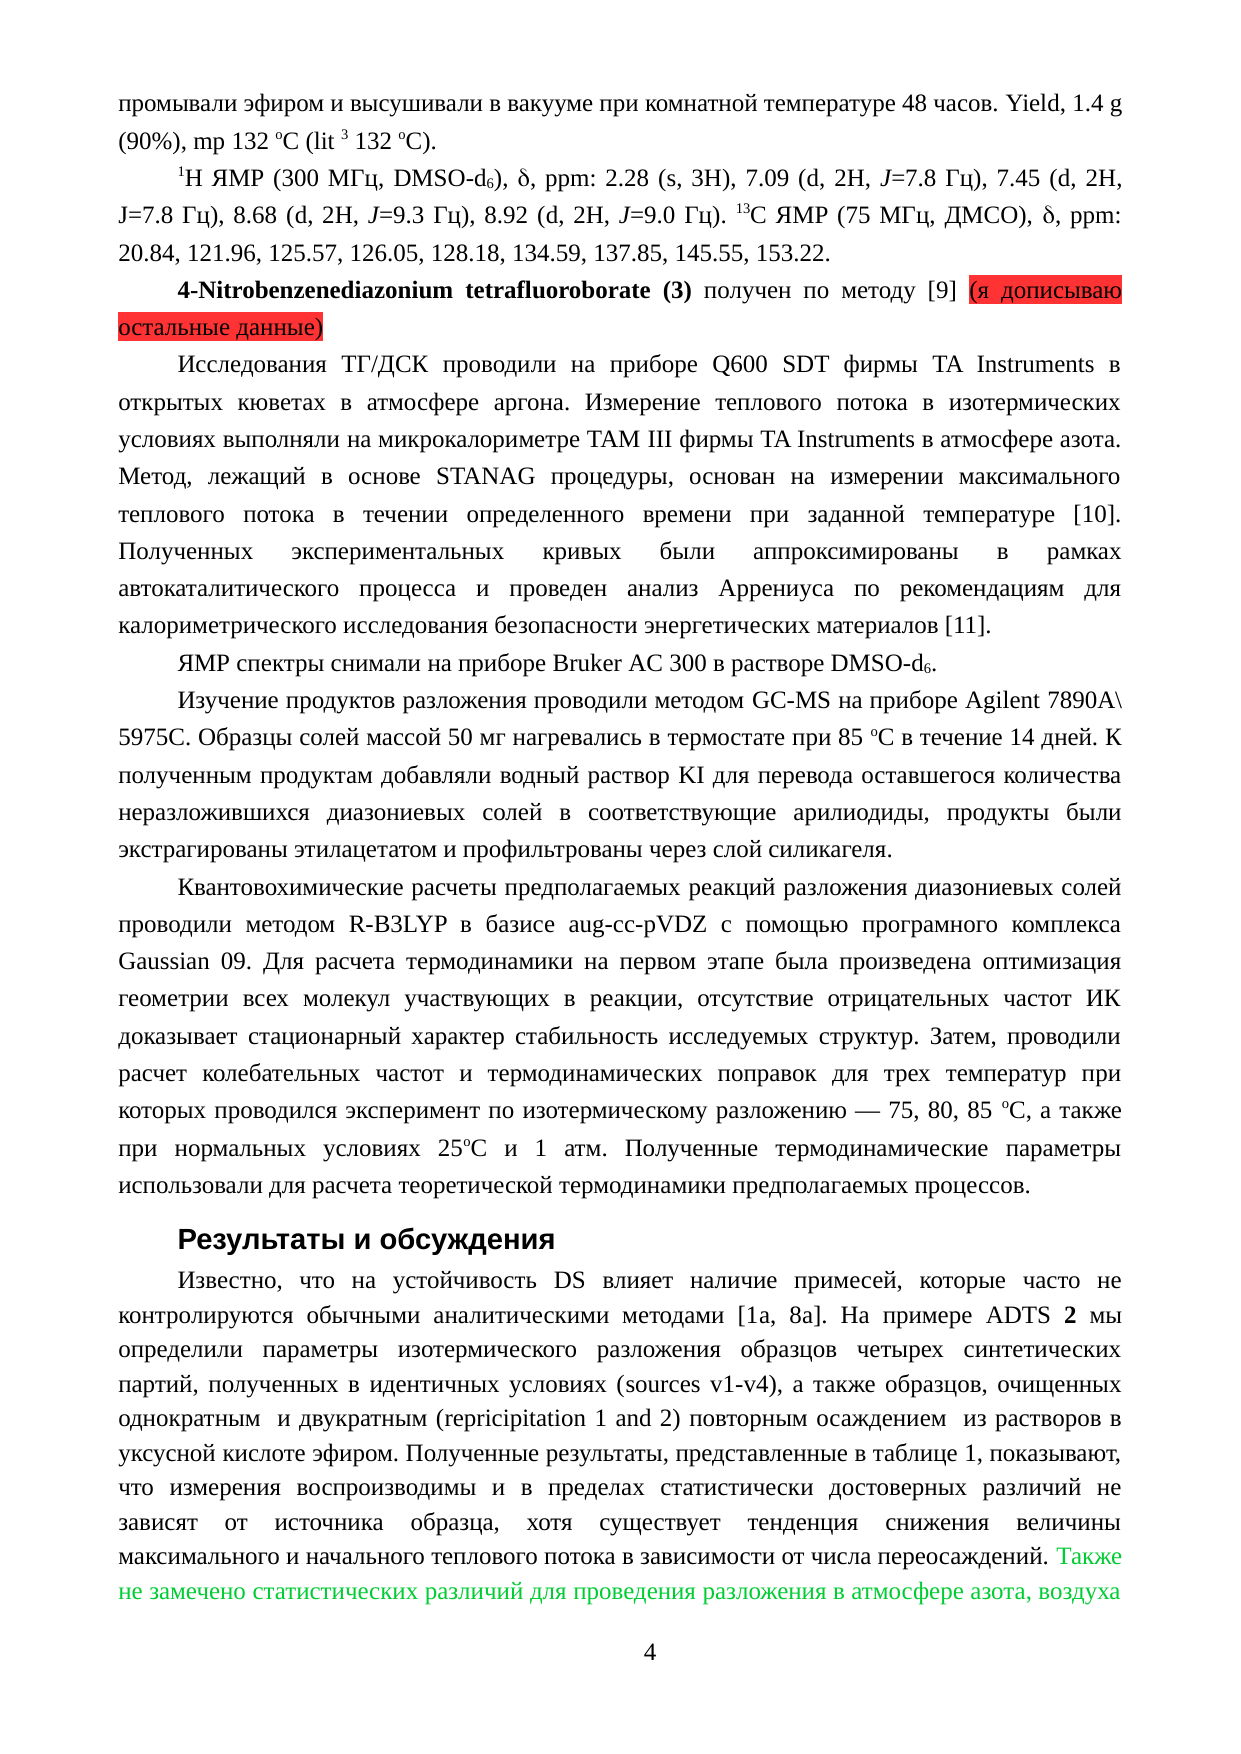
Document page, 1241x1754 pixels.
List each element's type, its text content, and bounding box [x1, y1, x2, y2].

text Изучение продуктов разложения проводили методом GC-MS на приборе Agilent 7890A\5975C. Образцы солей массой 50 мг нагревались в термостате при 85 оС в течение 14 дней. К полученным продуктам добавляли водный раствор KI для перевода оставшегося количества неразложившихся диазониевых солей в соответствующие арилиодиды, продукты были экстрагированы этилацетатом и профильтрованы через слой силикагеля. [118, 685, 1122, 863]
text ЯМР спектры снимали на приборе Bruker AC 300 в растворе DMSO-d6. [118, 648, 1122, 677]
text Квантовохимические расчеты предполагаемых реакций разложения диазониевых солей проводили методом R-B3LYP в базисе aug-cc-pVDZ с помощью програмного комплекса Gaussian 09. Для расчета термодинамики на первом этапе была произведена оптимизация геометрии всех молекул участвующих в реакции, отсутствие отрицательных частот ИК доказывает стационарный характер стабильность исследуемых структур. Затем, проводили расчет колебательных частот и термодинамических поправок для трех температур при которых проводился эксперимент по изотермическому разложению — 75, 80, 85 оС, а также при нормальных условиях 25оС и 1 атм. Полученные термодинамические параметры использовали для расчета теоретической термодинамики предполагаемых процессов. [118, 872, 1122, 1199]
subtitle Результаты и обсуждения [118, 1222, 1122, 1256]
text 1H ЯМР (300 МГц, DMSO-d6), , ppm: 2.28 (s, 3H), 7.09 (d, 2H, J=7.8 Гц), 7.45 (d, 2H, J=7.8 Гц), 8.68 (d, 2H, J=9.3 Гц), 8.92 (d, 2H, J=9.0 Гц). 13C ЯМР (75 МГц, ДМСО), , ppm: 20.84, 121.96, 125.57, 126.05, 128.18, 134.59, 137.85, 145.55, 153.22. [118, 163, 1122, 266]
text промывали эфиром и высушивали в вакууме при комнатной температуре 48 часов. Yield, 1.4 g (90%), mp 132 oC (lit 3 132 oC). [118, 88, 1122, 154]
text Исследования ТГ/ДСК проводили на приборе Q600 SDT фирмы TA Instruments в открытых кюветах в атмосфере аргона. Измерение теплового потока в изотермических условиях выполняли на микрокалориметре TAM III фирмы TA Instruments в атмосфере азота. Метод, лежащий в основе STANAG процедуры, основан на измерении максимального теплового потока в течении определенного времени при заданной температуре [10]. Полученных экспериментальных кривых были аппроксимированы в рамках автокаталитического процесса и проведен анализ Аррениуса по рекомендациям для калориметрического исследования безопасности энергетических материалов [11]. [118, 349, 1122, 639]
text 4-Nitrobenzenediazonium tetrafluoroborate (3) получен по методу [9] (я дописываю остальные данные) [118, 275, 1122, 341]
text Известно, что на устойчивость DS влияет наличие примесей, которые часто не контролируются обычными аналитическими методами [1a, 8a]. На примере ADTS 2 мы определили параметры изотермического разложения образцов четырех синтетических партий, полученных в идентичных условиях (sources v1-v4), а также образцов, очищенных однократным и двукратным (repricipitation 1 and 2) повторным осаждением из растворов в уксусной кислоте эфиром. Полученные результаты, представленные в таблице 1, показывают, что измерения воспроизводимы и в пределах статистически достоверных различий не зависят от источника образца, хотя существует тенденция снижения величины максимального и начального теплового потока в зависимости от числа переосаждений. Также не замечено статистических различий для проведения разложения в атмосфере азота, воздуха [118, 1266, 1122, 1605]
